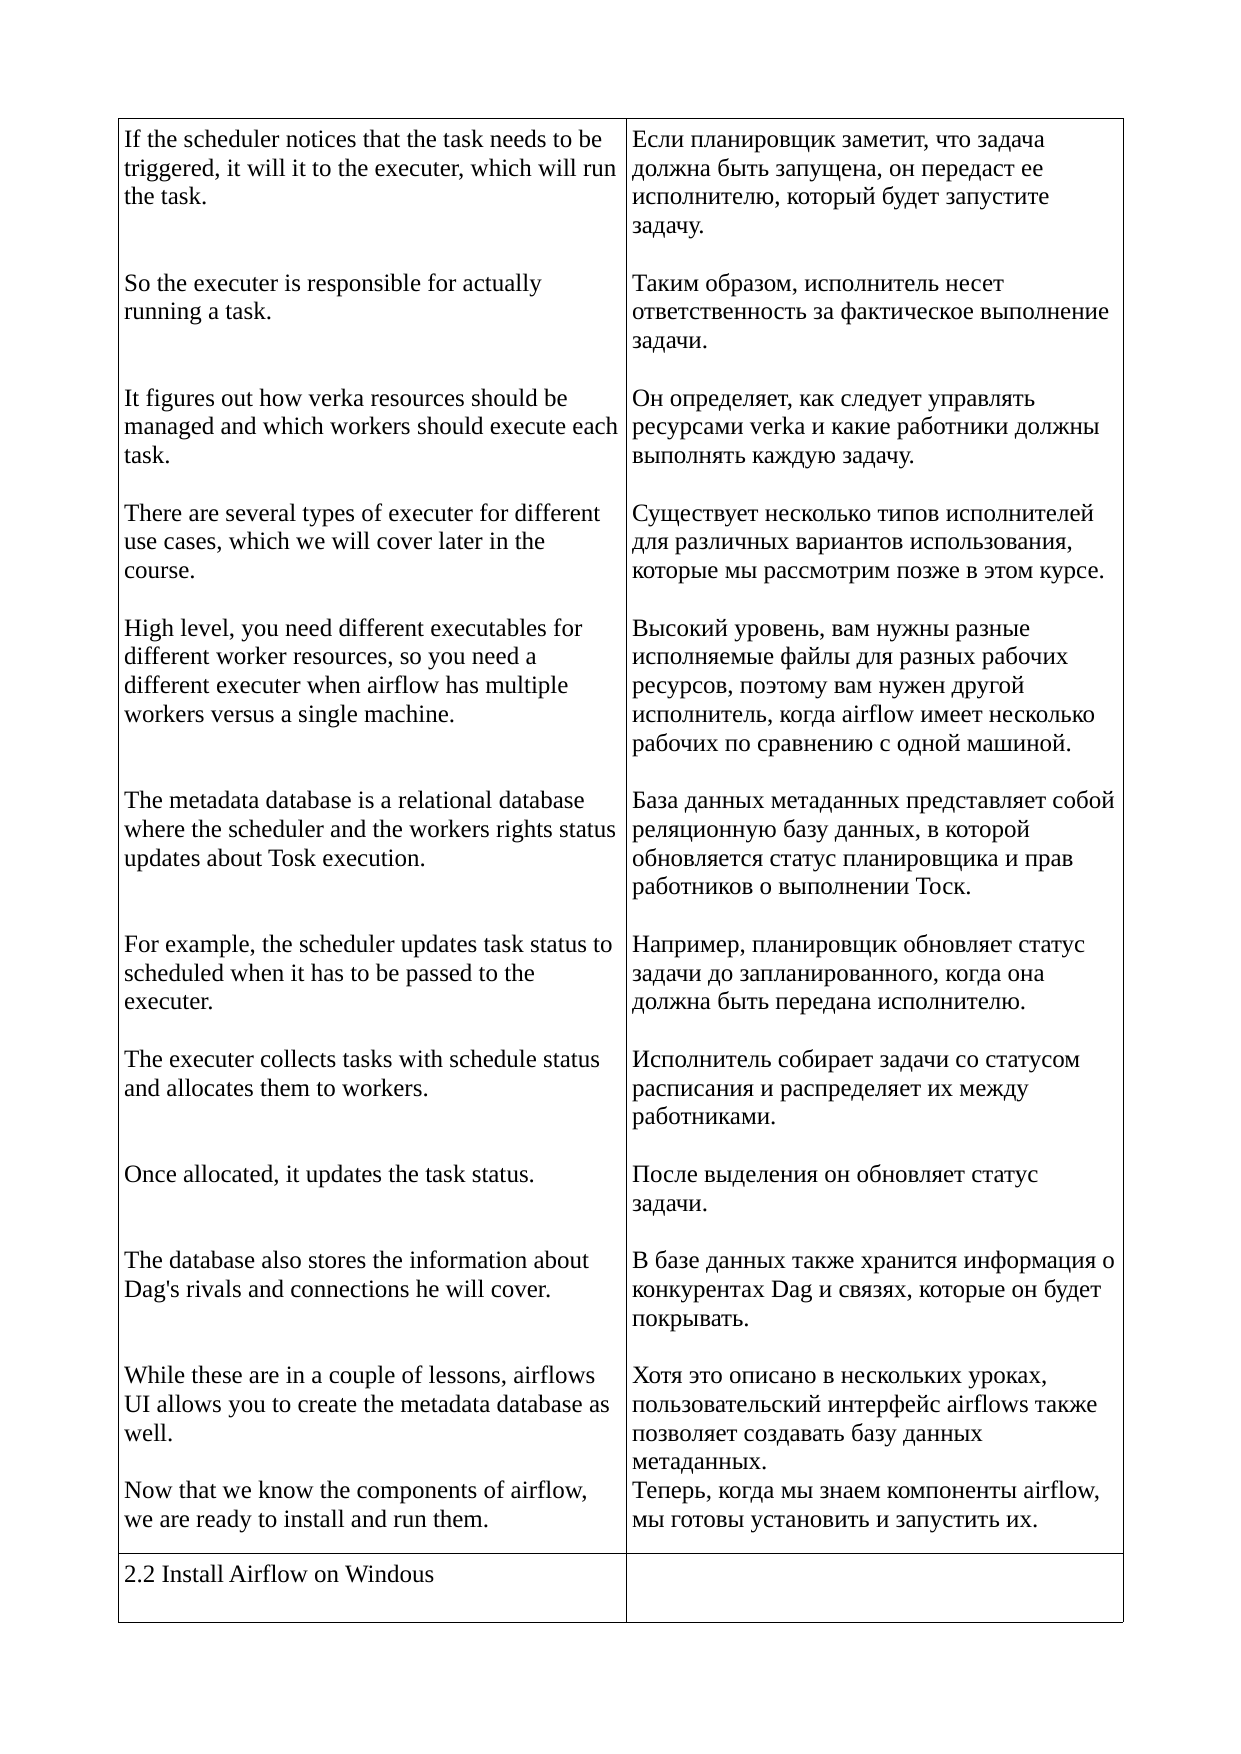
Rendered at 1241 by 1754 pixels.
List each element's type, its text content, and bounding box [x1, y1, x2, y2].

table_cell Если планировщик заметит, что задача должна быть запущена, он передаст ее исполнителю, который будет запустите задачу. Таким образом, исполнитель несет ответственность за фактическое выполнение задачи. Он определяет, как следует управлять ресурсами verka и какие работники должны выполнять каждую задачу. Существует несколько типов исполнителей для различных вариантов использования, которые мы рассмотрим позже в этом курсе. Высокий уровень, вам нужны разные исполняемые файлы для разных рабочих ресурсов, поэтому вам нужен другой исполнитель, когда airflow имеет несколько рабочих по сравнению с одной машиной. База данных метаданных представляет собой реляционную базу данных, в которой обновляется статус планировщика и прав работников о выполнении Тоск. Например, планировщик обновляет статус задачи до запланированного, когда она должна быть передана исполнителю. Исполнитель собирает задачи со статусом расписания и распределяет их между работниками. После выделения он обновляет статус задачи. В базе данных также хранится информация о конкурентах Dag и связях, которые он будет покрывать. Хотя это описано в нескольких уроках, пользовательский интерфейс airflows также позволяет создавать базу данных метаданных. Теперь, когда мы знаем компоненты airflow, мы готовы установить и запустить их. [627, 119, 1123, 1553]
table_cell 2.2 Install Airflow on Windous [119, 1554, 626, 1622]
table_cell If the scheduler notices that the task needs to be triggered, it will it to the executer, which will run the task. So the executer is responsible for actually running a task. It figures out how verka resources should be managed and which workers should execute each task. There are several types of executer for different use cases, which we will cover later in the course. High level, you need different executables for different worker resources, so you need a different executer when airflow has multiple workers versus a single machine. The metadata database is a relational database where the scheduler and the workers rights status updates about Tosk execution. For example, the scheduler updates task status to scheduled when it has to be passed to the executer. The executer collects tasks with schedule status and allocates them to workers. Once allocated, it updates the task status. The database also stores the information about Dag's rivals and connections he will cover. While these are in a couple of lessons, airflows UI allows you to create the metadata database as well. Now that we know the components of airflow, we are ready to install and run them. [119, 119, 626, 1553]
